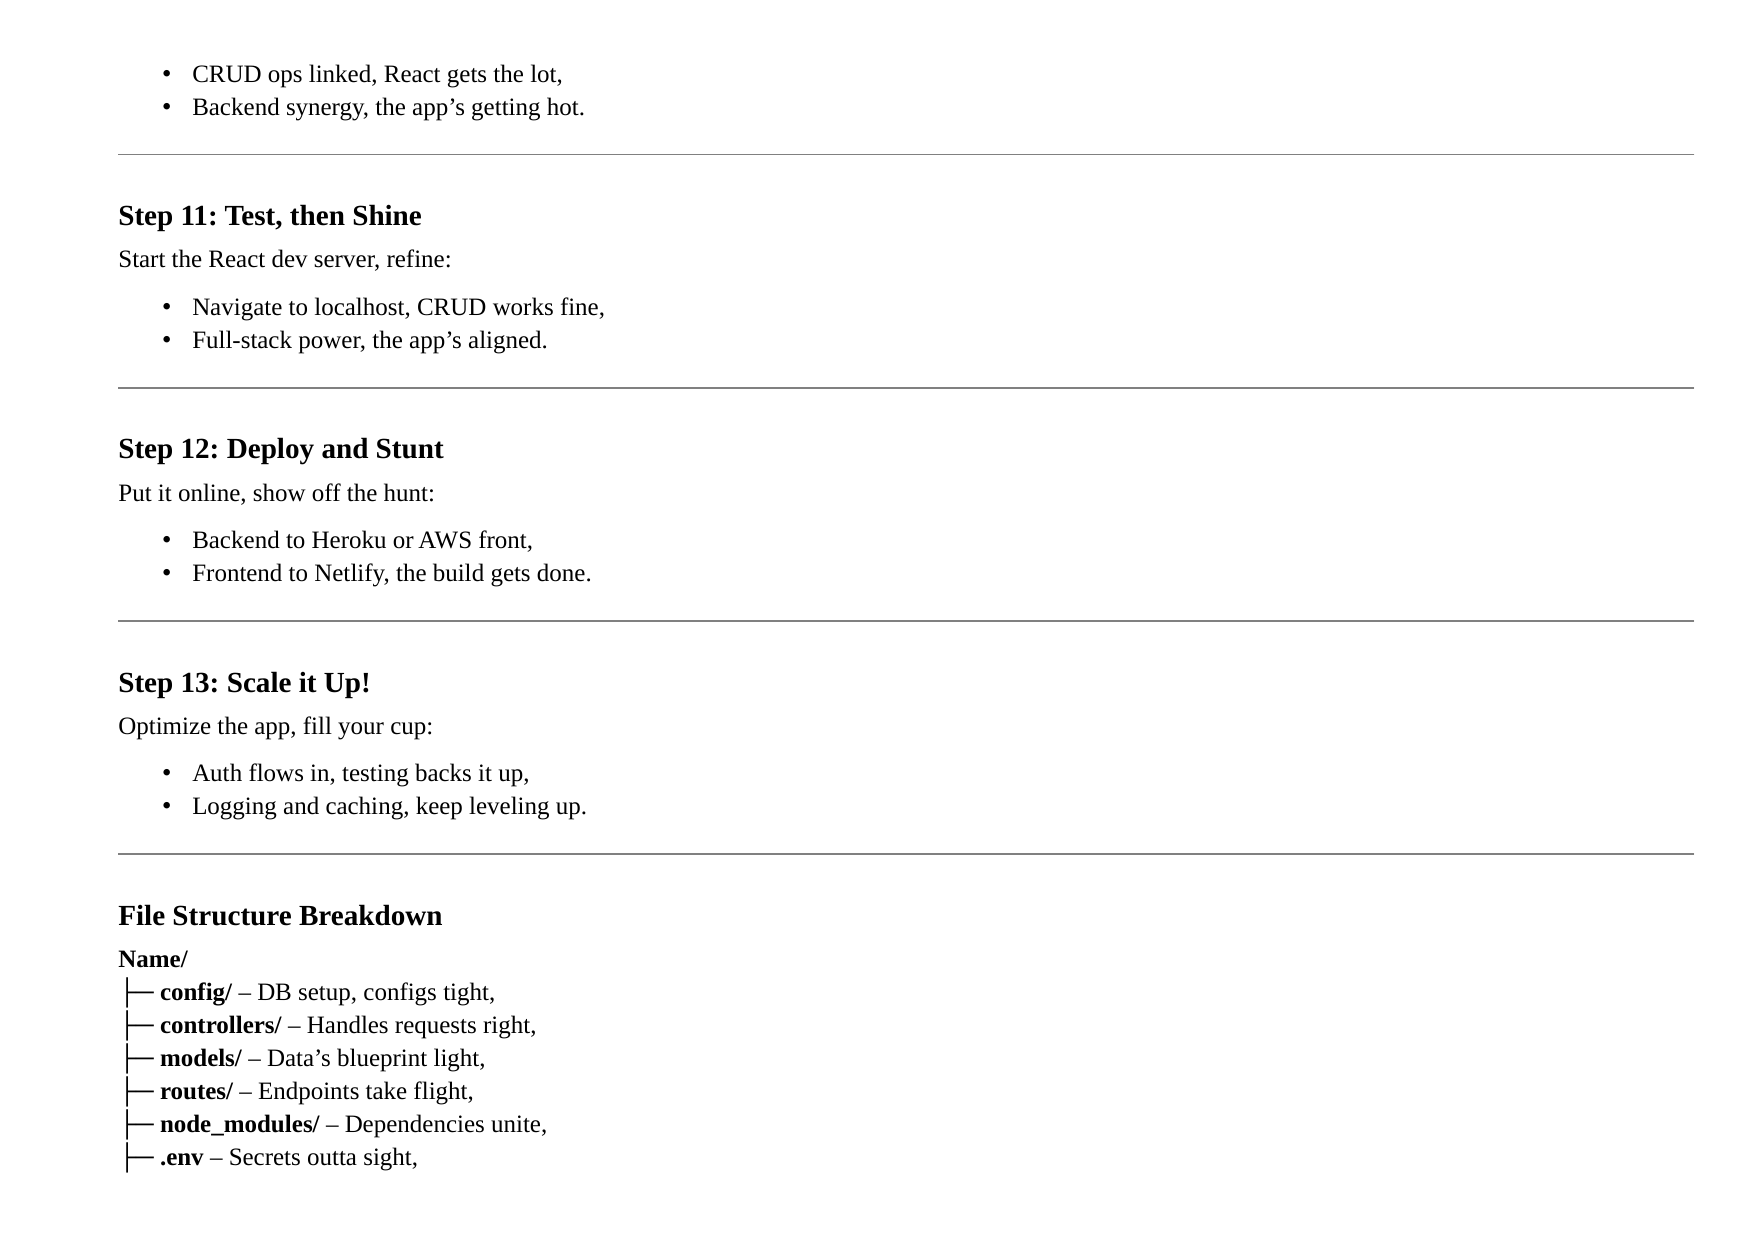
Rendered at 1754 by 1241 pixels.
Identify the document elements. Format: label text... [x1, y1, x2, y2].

list Backend to Heroku or AWS front, [162, 525, 1694, 554]
subtitle File Structure Breakdown [118, 898, 1694, 931]
list Logging and caching, keep leveling up. [162, 791, 1694, 820]
text Put it online, show off the hunt: [118, 478, 1694, 506]
list Frontend to Netlify, the build gets done. [162, 558, 1694, 587]
text Optimize the app, fill your cup: [118, 711, 1694, 739]
text Name/ ├─ config/ – DB setup, configs tight, ├─ controllers/ – Handles requests right, ├─ models/ – Data’s blueprint light, ├─ routes/ – Endpoints take flight, ├─ node_modules/ – Dependencies unite, ├─ .env – Secrets outta sight, [118, 944, 1694, 1171]
list Full-stack power, the app’s aligned. [162, 325, 1694, 354]
subtitle Step 11: Test, then Shine [118, 198, 1694, 232]
list Auth flows in, testing backs it up, [162, 758, 1694, 787]
list Navigate to localhost, CRUD works fine, [162, 292, 1694, 321]
text Start the React dev server, refine: [118, 244, 1694, 273]
subtitle Step 12: Deploy and Stunt [118, 432, 1694, 465]
subtitle Step 13: Scale it Up! [118, 665, 1694, 698]
list Backend synergy, the app’s getting hot. [162, 92, 1694, 121]
list CRUD ops linked, React gets the lot, [162, 59, 1694, 88]
